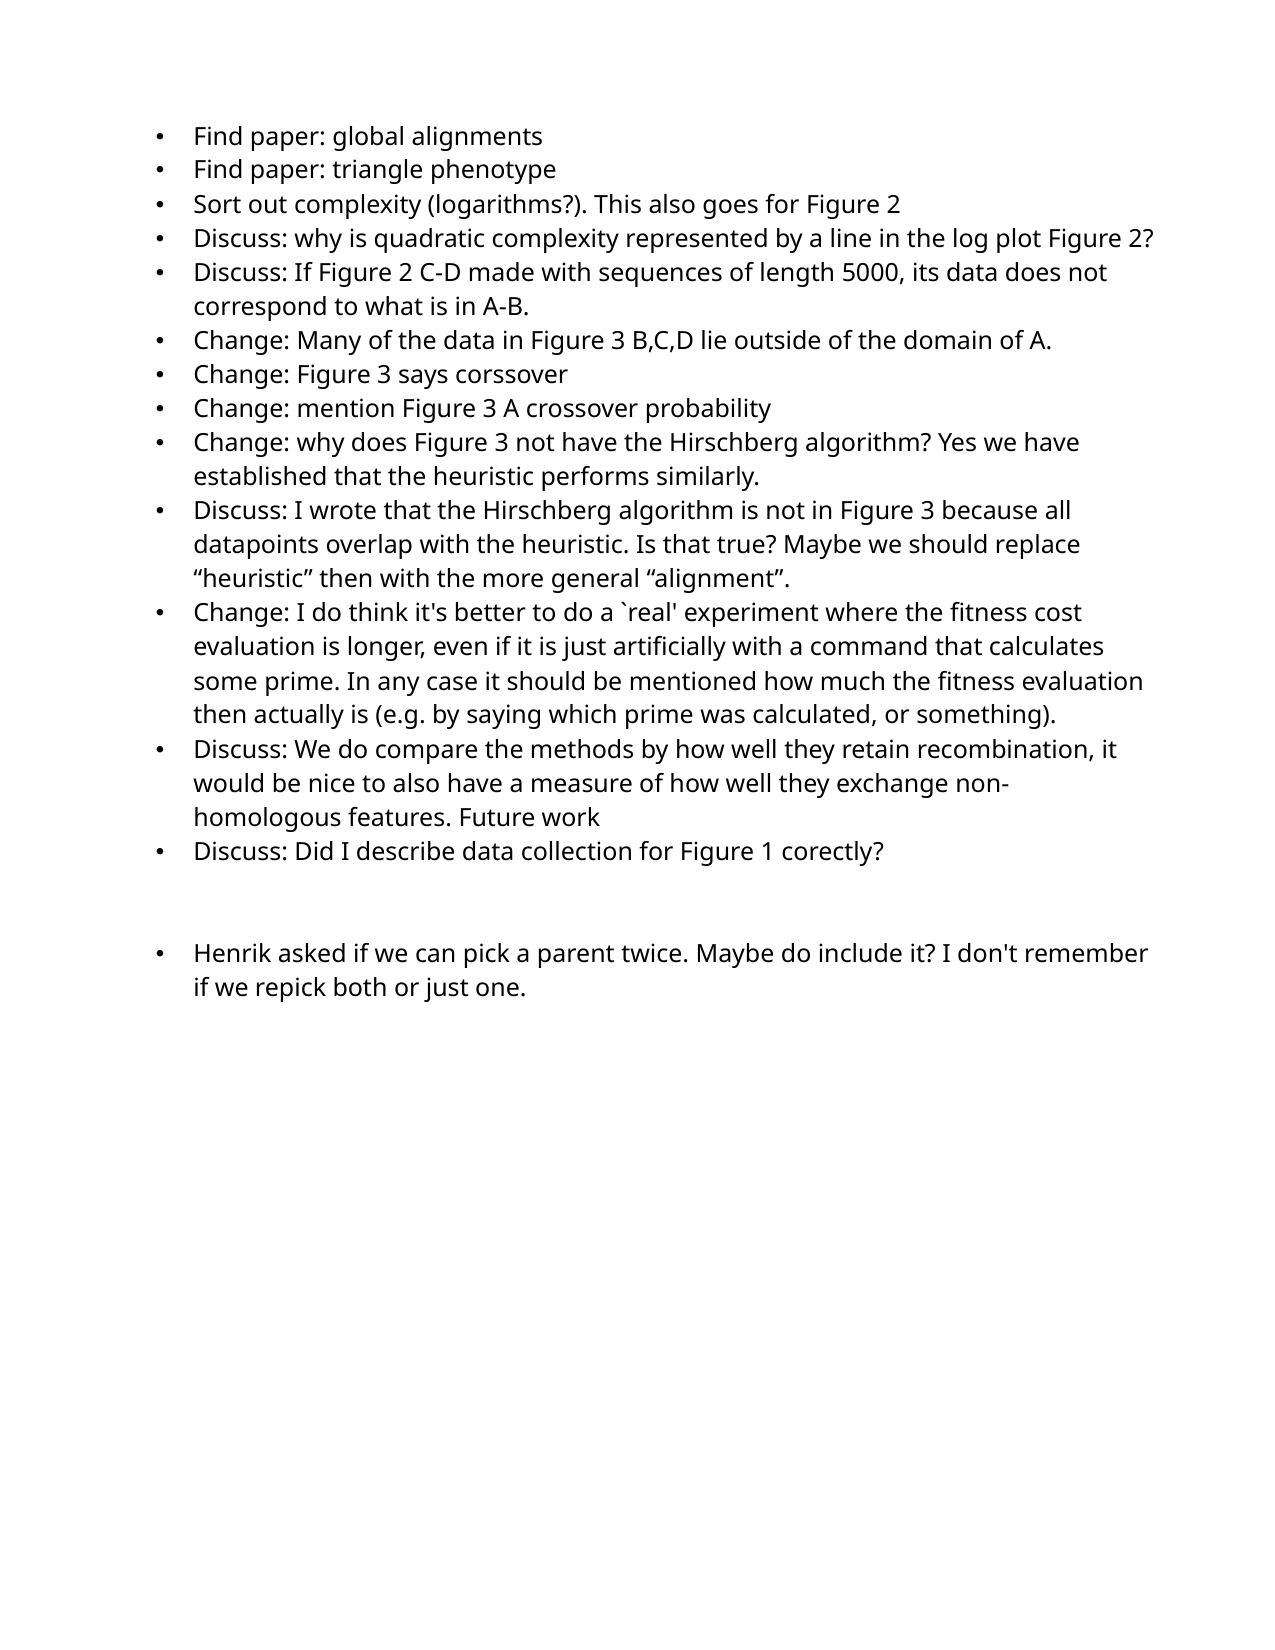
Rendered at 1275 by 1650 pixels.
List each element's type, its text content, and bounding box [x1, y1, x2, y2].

list Find paper: triangle phenotype [156, 152, 1157, 186]
list Change: Many of the data in Figure 3 B,C,D lie outside of the domain of A. [156, 322, 1157, 357]
list Discuss: I wrote that the Hirschberg algorithm is not in Figure 3 because all datapoints overlap with the heuristic. Is that true? Maybe we should replace “heuristic” then with the more general “alignment”. [156, 493, 1157, 595]
list Change: why does Figure 3 not have the Hirschberg algorithm? Yes we have established that the heuristic performs similarly. [156, 425, 1157, 493]
list Sort out complexity (logarithms?). This also goes for Figure 2 [156, 186, 1157, 220]
list Discuss: Did I describe data collection for Figure 1 corectly? [156, 833, 1157, 867]
list Find paper: global alignments [156, 118, 1157, 152]
list Change: Figure 3 says corssover [156, 357, 1157, 391]
list Discuss: We do compare the methods by how well they retain recombination, it would be nice to also have a measure of how well they exchange non-homologous features. Future work [156, 731, 1157, 833]
list Discuss: If Figure 2 C-D made with sequences of length 5000, its data does not correspond to what is in A-B. [156, 254, 1157, 322]
list Discuss: why is quadratic complexity represented by a line in the log plot Figure 2? [156, 220, 1157, 254]
list Henrik asked if we can pick a parent twice. Maybe do include it? I don't remember if we repick both or just one. [156, 936, 1157, 1004]
list Change: mention Figure 3 A crossover probability [156, 391, 1157, 425]
list Change: I do think it's better to do a `real' experiment where the fitness cost evaluation is longer, even if it is just artificially with a command that calculates some prime. In any case it should be mentioned how much the fitness evaluation then actually is (e.g. by saying which prime was calculated, or something). [156, 595, 1157, 731]
